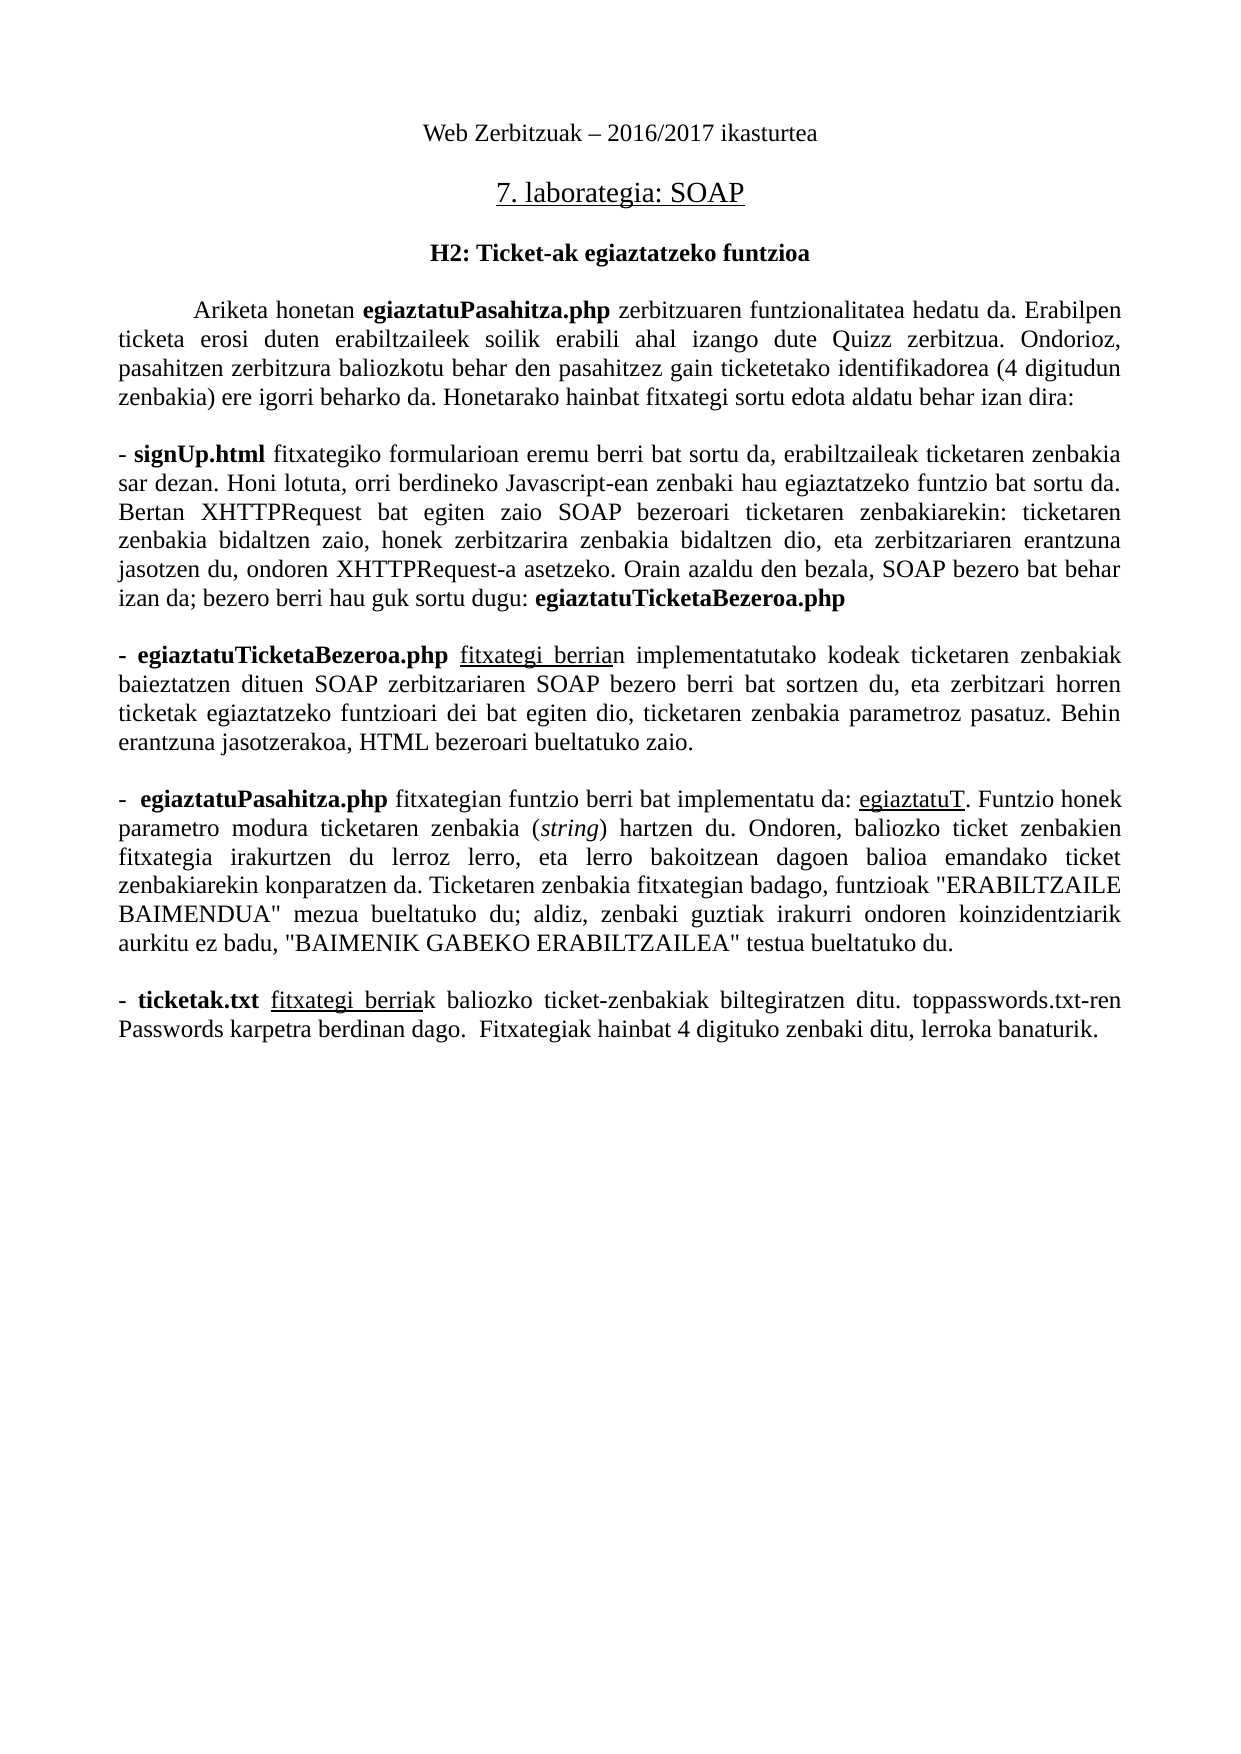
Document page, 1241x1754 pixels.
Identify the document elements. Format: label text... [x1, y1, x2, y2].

text H2: Ticket-ak egiaztatzeko funtzioa [118, 238, 1122, 267]
text - egiaztatuTicketaBezeroa.php fitxategi berrian implementatutako kodeak ticketaren zenbakiak baieztatzen dituen SOAP zerbitzariaren SOAP bezero berri bat sortzen du, eta zerbitzari horren ticketak egiaztatzeko funtzioari dei bat egiten dio, ticketaren zenbakia parametroz pasatuz. Behin erantzuna jasotzerakoa, HTML bezeroari bueltatuko zaio. [118, 640, 1122, 755]
text - ticketak.txt fitxategi berriak baliozko ticket-zenbakiak biltegiratzen ditu. toppasswords.txt-ren Passwords karpetra berdinan dago. Fitxategiak hainbat 4 digituko zenbaki ditu, lerroka banaturik. [118, 985, 1122, 1043]
text Ariketa honetan egiaztatuPasahitza.php zerbitzuaren funtzionalitatea hedatu da. Erabilpen ticketa erosi duten erabiltzaileek soilik erabili ahal izango dute Quizz zerbitzua. Ondorioz, pasahitzen zerbitzura baliozkotu behar den pasahitzez gain ticketetako identifikadorea (4 digitudun zenbakia) ere igorri beharko da. Honetarako hainbat fitxategi sortu edota aldatu behar izan dira: [118, 295, 1122, 410]
text Web Zerbitzuak – 2016/2017 ikasturtea [118, 118, 1122, 147]
text - egiaztatuPasahitza.php fitxategian funtzio berri bat implementatu da: egiaztatuT. Funtzio honek parametro modura ticketaren zenbakia (string) hartzen du. Ondoren, baliozko ticket zenbakien fitxategia irakurtzen du lerroz lerro, eta lerro bakoitzean dagoen balioa emandako ticket zenbakiarekin konparatzen da. Ticketaren zenbakia fitxategian badago, funtzioak "ERABILTZAILE BAIMENDUA" mezua bueltatuko du; aldiz, zenbaki guztiak irakurri ondoren koinzidentziarik aurkitu ez badu, "BAIMENIK GABEKO ERABILTZAILEA" testua bueltatuko du. [118, 784, 1122, 957]
text - signUp.html fitxategiko formularioan eremu berri bat sortu da, erabiltzaileak ticketaren zenbakia sar dezan. Honi lotuta, orri berdineko Javascript-ean zenbaki hau egiaztatzeko funtzio bat sortu da. Bertan XHTTPRequest bat egiten zaio SOAP bezeroari ticketaren zenbakiarekin: ticketaren zenbakia bidaltzen zaio, honek zerbitzarira zenbakia bidaltzen dio, eta zerbitzariaren erantzuna jasotzen du, ondoren XHTTPRequest-a asetzeko. Orain azaldu den bezala, SOAP bezero bat behar izan da; bezero berri hau guk sortu dugu: egiaztatuTicketaBezeroa.php [118, 439, 1122, 612]
text 7. laborategia: SOAP [118, 176, 1122, 209]
